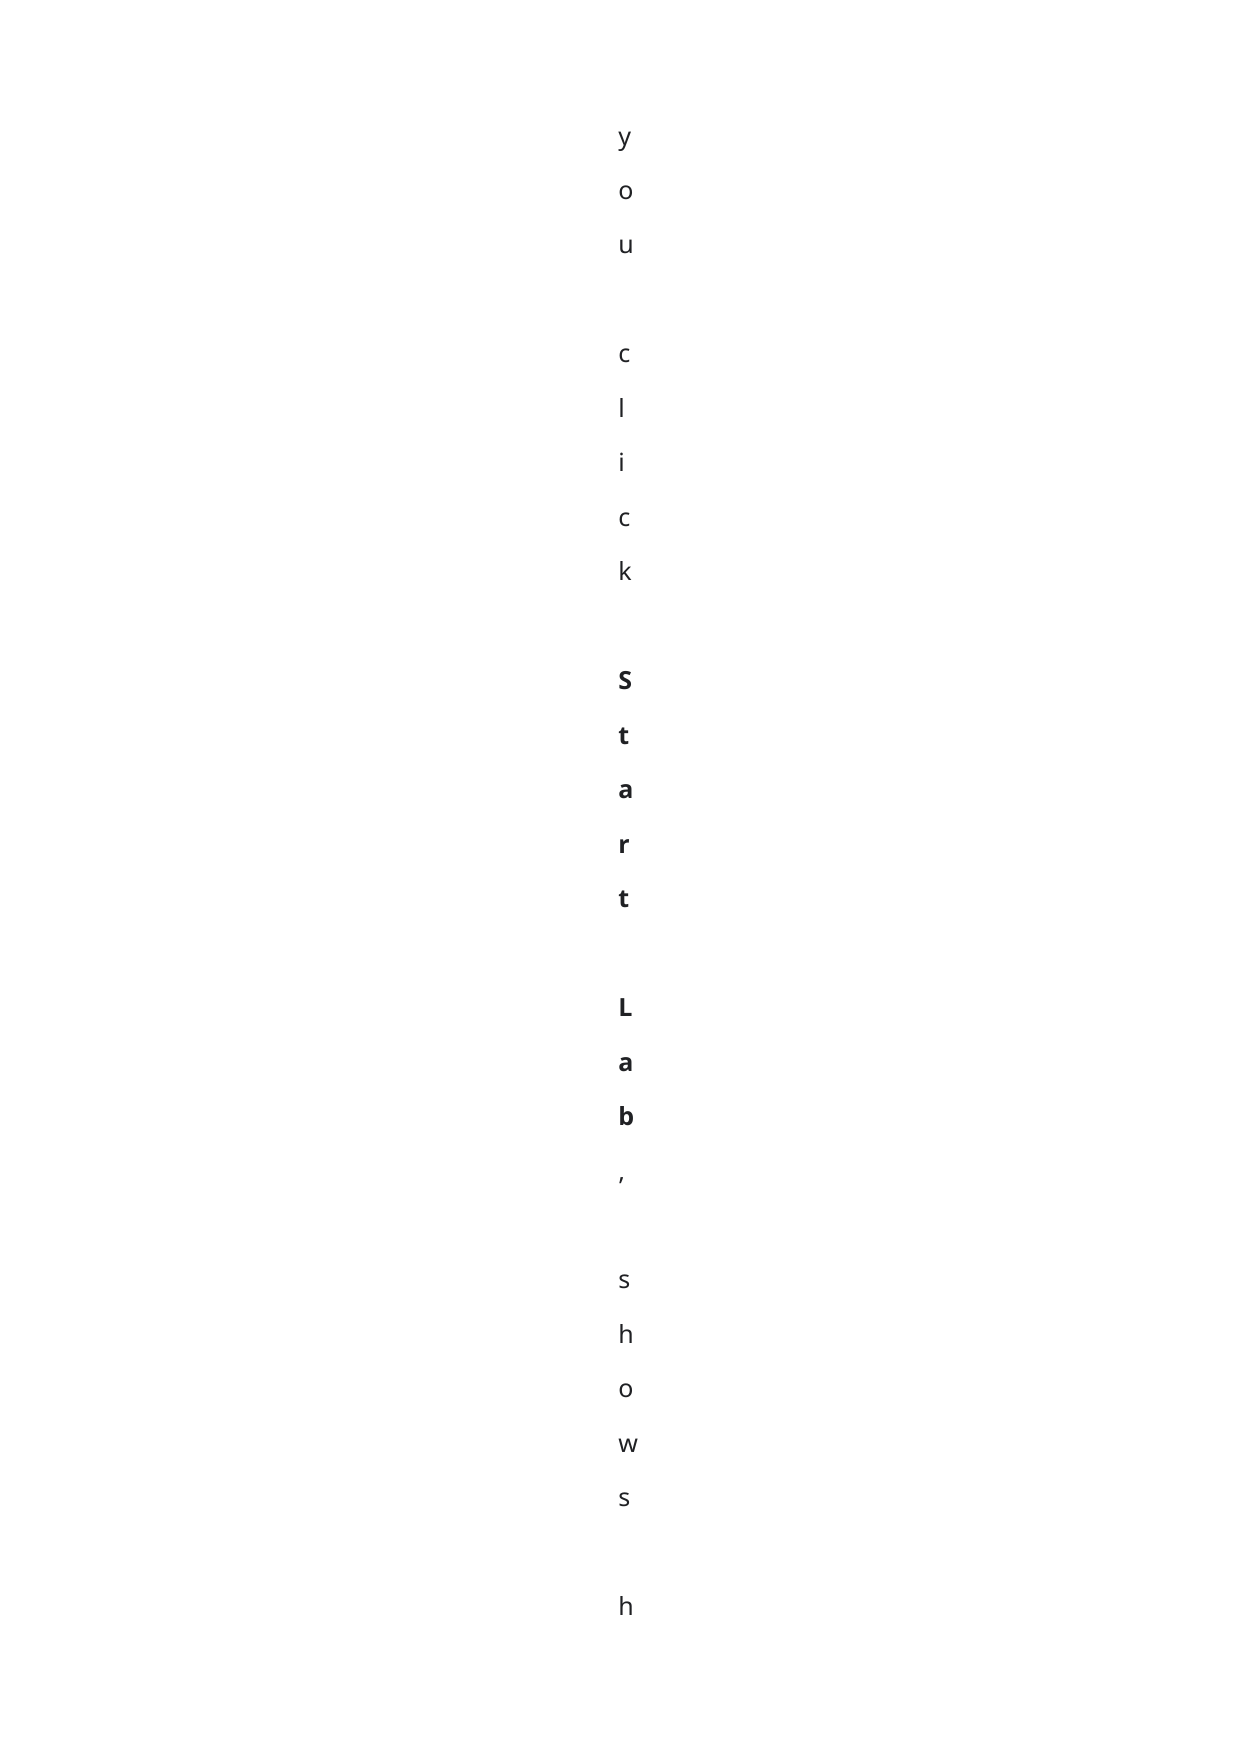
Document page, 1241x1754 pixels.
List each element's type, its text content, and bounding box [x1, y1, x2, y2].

text Read these instructions. Labs are timed and you cannot pause them. The timer, which starts when you click Start Lab, shows how long Google Cloud resources will be made available to you. [618, 151, 622, 1623]
